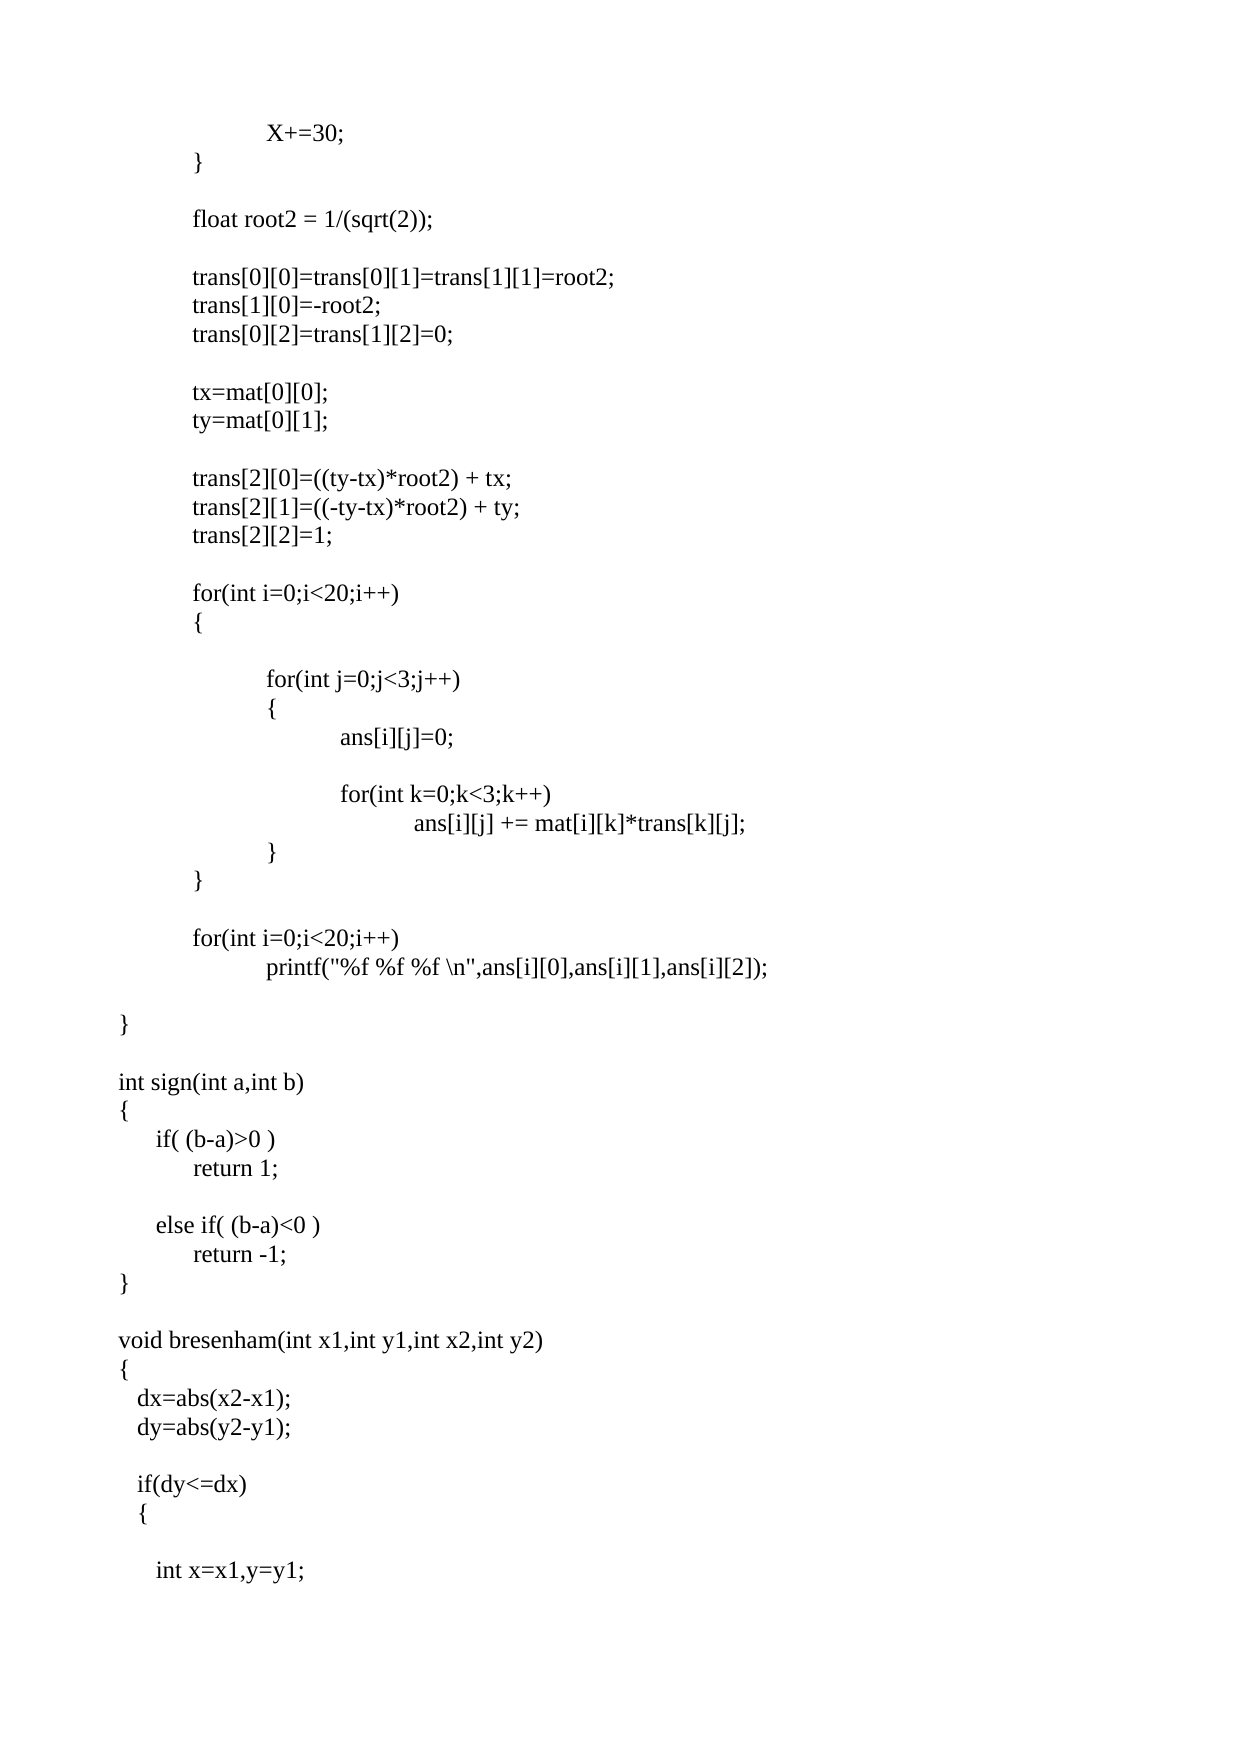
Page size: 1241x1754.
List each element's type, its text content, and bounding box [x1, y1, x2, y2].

text float root2 = 1/(sqrt(2)); [118, 204, 1122, 233]
text { [118, 607, 1122, 636]
text for(int j=0;j<3;j++) [118, 664, 1122, 693]
text } [118, 837, 1122, 866]
text { [118, 693, 1122, 722]
text int sign(int a,int b) [118, 1067, 1122, 1096]
text tx=mat[0][0]; [118, 377, 1122, 406]
text int x=x1,y=y1; [118, 1556, 1122, 1584]
text } [118, 1268, 1122, 1297]
text { [118, 1096, 1122, 1124]
text for(int i=0;i<20;i++) [118, 923, 1122, 952]
text trans[0][0]=trans[0][1]=trans[1][1]=root2; [118, 262, 1122, 291]
text dy=abs(y2-y1); [118, 1412, 1122, 1441]
text ans[i][j] += mat[i][k]*trans[k][j]; [118, 808, 1122, 837]
text if( (b-a)>0 ) [118, 1124, 1122, 1153]
text ans[i][j]=0; [118, 722, 1122, 751]
text ty=mat[0][1]; [118, 406, 1122, 434]
text trans[2][1]=((-ty-tx)*root2) + ty; [118, 492, 1122, 521]
text { [118, 1498, 1122, 1527]
text return 1; [118, 1153, 1122, 1182]
text printf("%f %f %f \n",ans[i][0],ans[i][1],ans[i][2]); [118, 952, 1122, 981]
text { [118, 1354, 1122, 1383]
text else if( (b-a)<0 ) [118, 1211, 1122, 1239]
text } [118, 866, 1122, 894]
text dx=abs(x2-x1); [118, 1383, 1122, 1412]
text } [118, 147, 1122, 176]
text trans[2][2]=1; [118, 521, 1122, 549]
text X+=30; [118, 118, 1122, 147]
text trans[2][0]=((ty-tx)*root2) + tx; [118, 463, 1122, 492]
text void bresenham(int x1,int y1,int x2,int y2) [118, 1326, 1122, 1354]
text } [118, 1009, 1122, 1038]
text trans[0][2]=trans[1][2]=0; [118, 319, 1122, 348]
text if(dy<=dx) [118, 1469, 1122, 1498]
text for(int k=0;k<3;k++) [118, 779, 1122, 808]
text return -1; [118, 1239, 1122, 1268]
text for(int i=0;i<20;i++) [118, 578, 1122, 607]
text trans[1][0]=-root2; [118, 291, 1122, 319]
